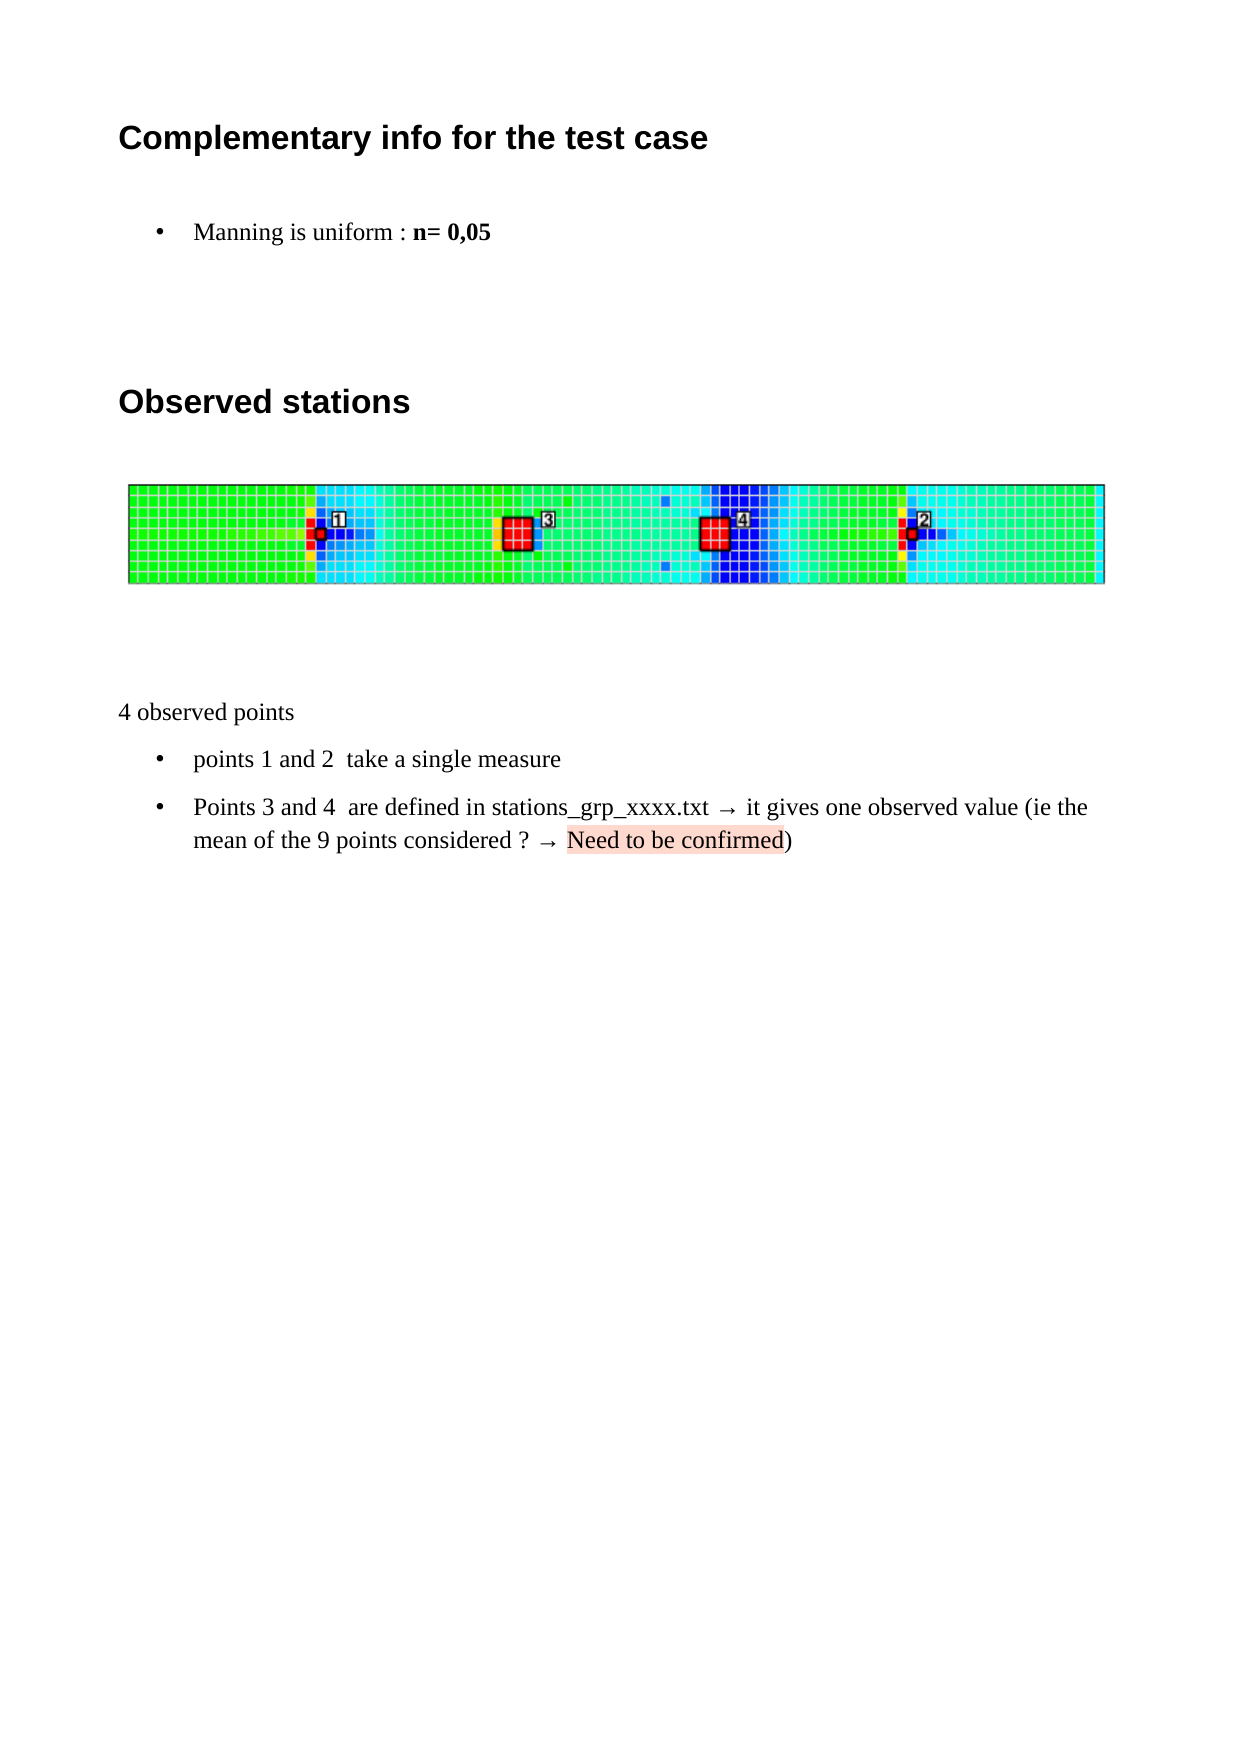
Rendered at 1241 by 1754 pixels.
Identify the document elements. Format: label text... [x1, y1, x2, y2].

subtitle Complementary info for the test case [118, 118, 1122, 157]
list points 1 and 2 take a single measure [156, 744, 1122, 773]
text 4 observed points [118, 697, 1122, 726]
picture [118, 480, 1123, 598]
subtitle Observed stations [118, 381, 1122, 420]
list Points 3 and 4 are defined in stations_grp_xxxx.txt → it gives one observed value (ie the mean of the 9 points considered ? → Need to be confirmed) [156, 792, 1122, 854]
list Manning is uniform : n= 0,05 [156, 217, 1122, 246]
